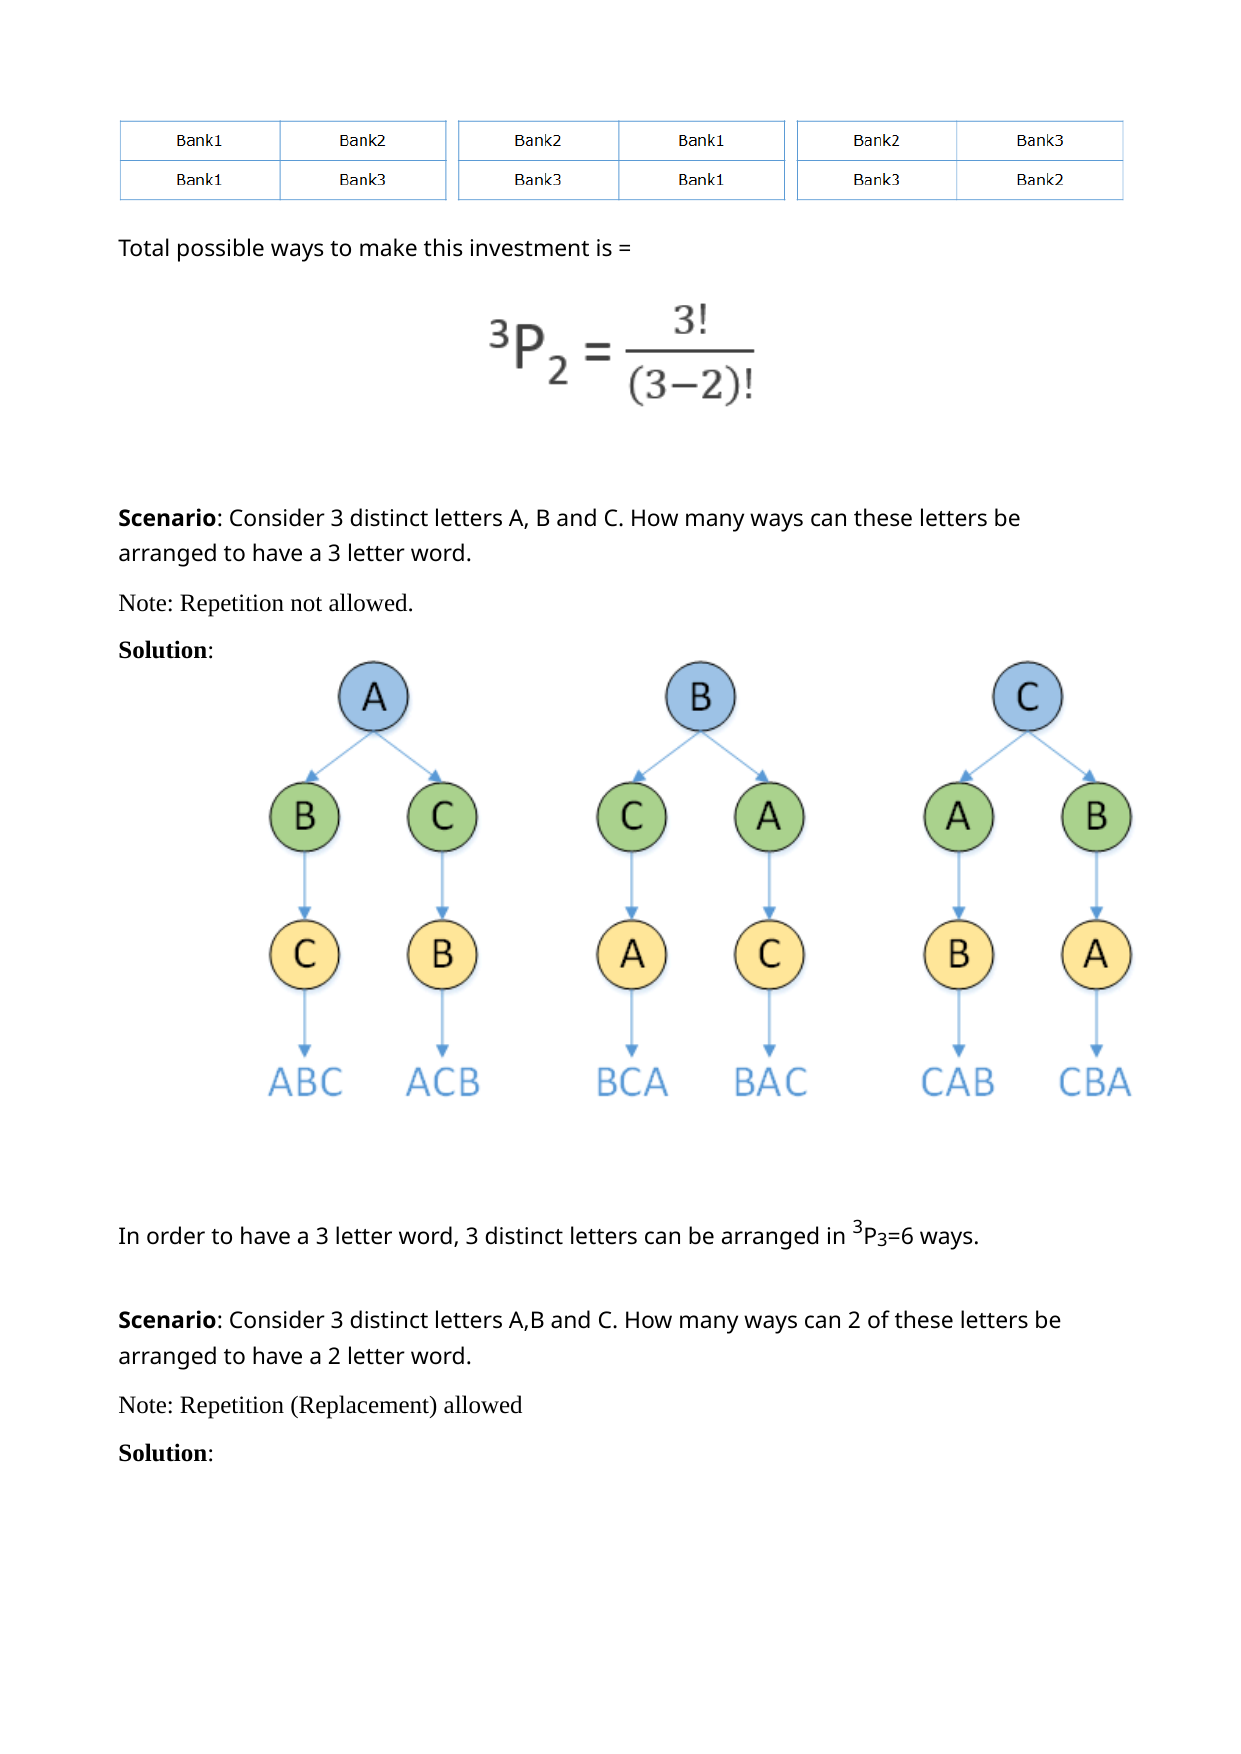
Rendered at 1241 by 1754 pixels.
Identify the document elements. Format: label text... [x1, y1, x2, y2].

text Scenario: Consider 3 distinct letters A, B and C. How many ways can these letters be arranged to have a 3 letter word. [118, 501, 1122, 569]
text Note: Repetition not allowed. [118, 588, 1122, 617]
text Total possible ways to make this investment is = [118, 232, 1122, 263]
picture [460, 282, 781, 430]
picture [242, 653, 1161, 1137]
text Note: Repetition (Replacement) allowed [118, 1390, 1122, 1419]
picture [119, 120, 1124, 201]
text Solution: [118, 636, 1122, 664]
text In order to have a 3 letter word, 3 distinct letters can be arranged in 3P3=6 ways. [118, 1214, 1122, 1252]
text Scenario: Consider 3 distinct letters A,B and C. How many ways can 2 of these letters be arranged to have a 2 letter word. [118, 1304, 1122, 1371]
text Solution: [118, 1438, 1122, 1466]
